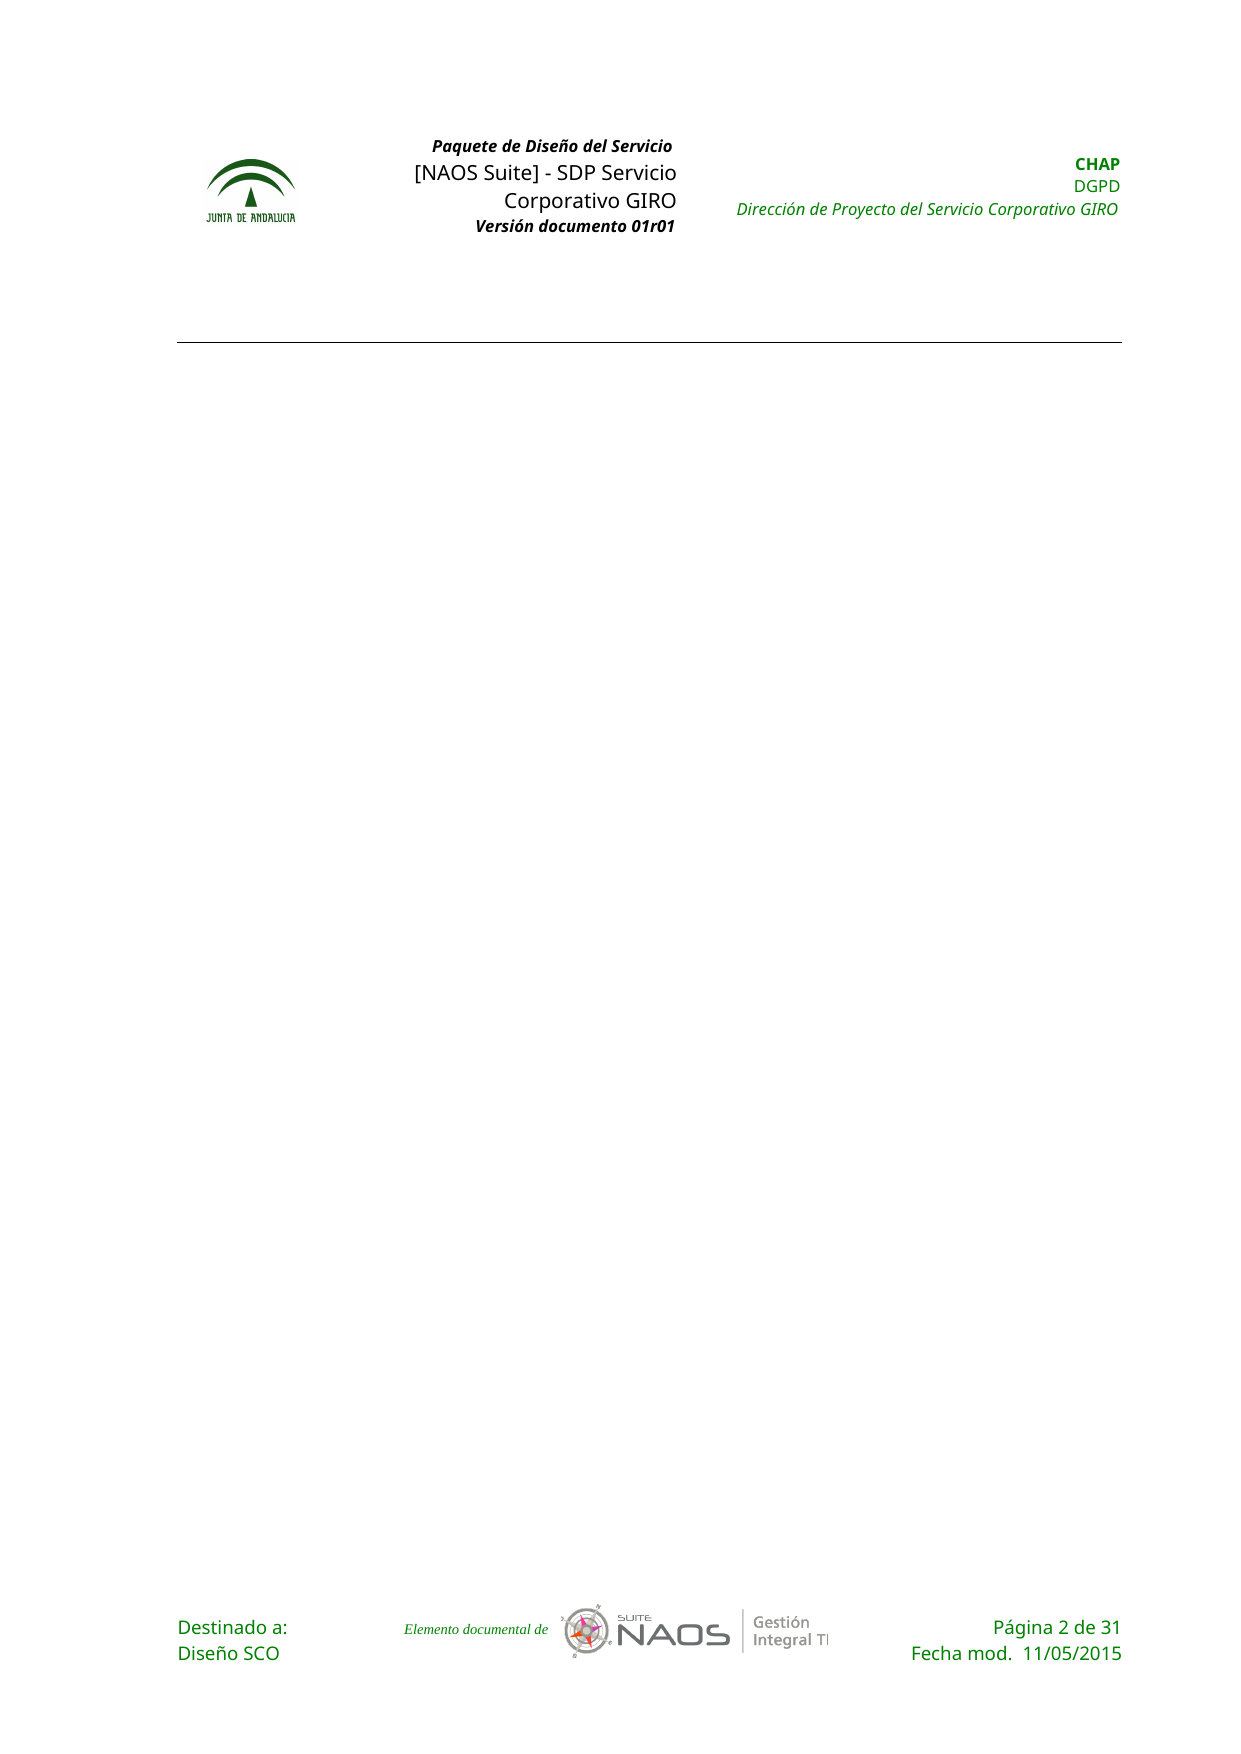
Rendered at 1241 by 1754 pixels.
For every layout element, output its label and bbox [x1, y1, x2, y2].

picture [560, 1604, 829, 1658]
picture [201, 159, 298, 226]
